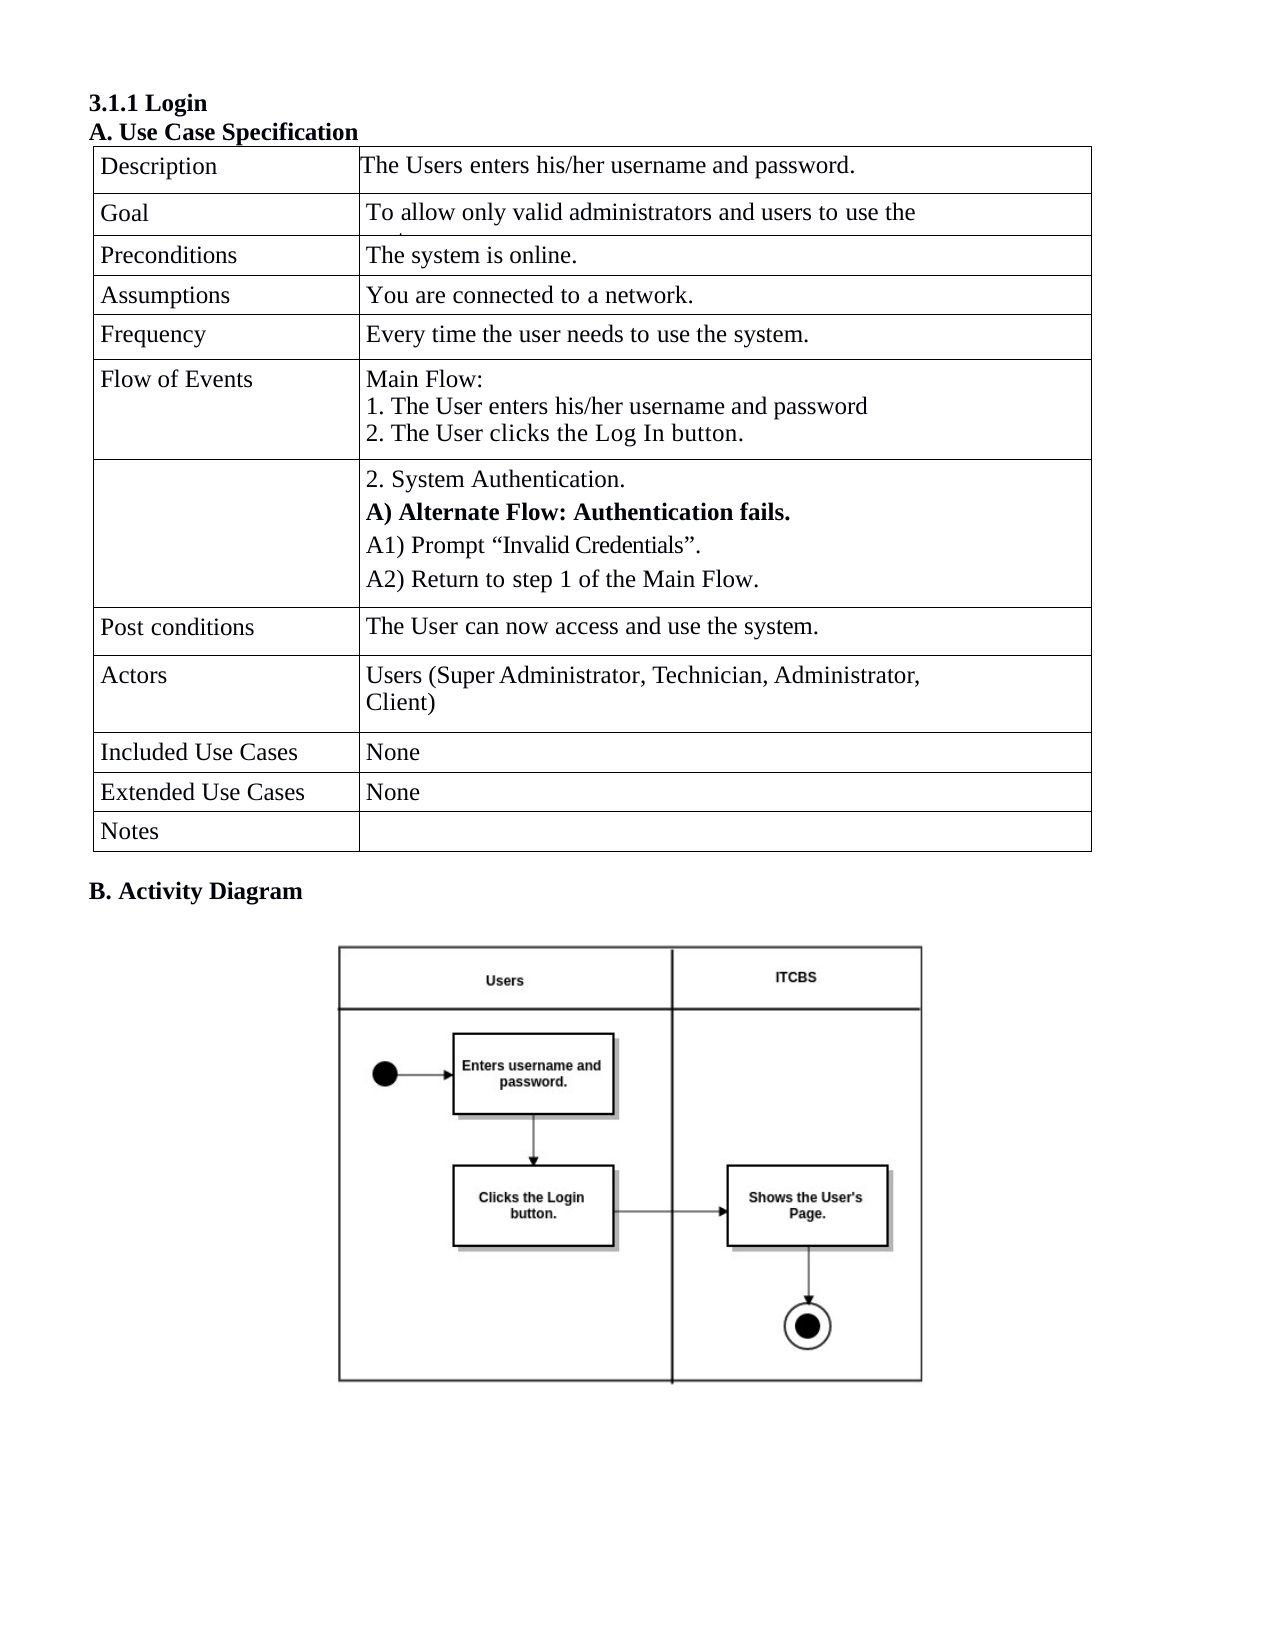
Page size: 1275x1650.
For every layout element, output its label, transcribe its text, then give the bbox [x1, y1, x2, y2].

table_cell Every time the user needs to use the system. [360, 315, 1091, 358]
table_cell The system is online. [360, 236, 1091, 275]
table_header Description [94, 147, 359, 193]
text 3.1.1 Login [88, 88, 1186, 117]
table_cell Included Use Cases [94, 733, 359, 772]
table_cell Notes [94, 812, 359, 851]
table_cell Flow of Events [94, 360, 359, 458]
table_cell 2. System Authentication. A) Alternate Flow: Authentication fails. A1) Prompt “Invalid Credentials”. A2) Return to step 1 of the Main Flow. [360, 460, 1091, 607]
table_cell The User can now access and use the system. [360, 608, 1091, 655]
table_cell [94, 460, 359, 607]
table_cell Assumptions [94, 276, 359, 314]
table_cell Actors [94, 656, 359, 732]
table_cell Main Flow: 1. The User enters his/her username and password 2. The User clicks the Log In button. [360, 360, 1091, 458]
picture [337, 945, 923, 1387]
table_cell Extended Use Cases [94, 773, 359, 811]
table_header The Users enters his/her username and password. [360, 147, 1091, 193]
table_cell To allow only valid administrators and users to use the system. [360, 194, 1091, 235]
subtitle B. Activity Diagram [88, 876, 1186, 905]
table_cell You are connected to a network. [360, 276, 1091, 314]
table_cell None [360, 733, 1091, 772]
table_cell Frequency [94, 315, 359, 358]
table_cell Preconditions [94, 236, 359, 275]
table_cell None [360, 773, 1091, 811]
table_cell Users (Super Administrator, Technician, Administrator, Client) [360, 656, 1091, 732]
text A. Use Case Specification [88, 117, 1186, 146]
table_cell Post conditions [94, 608, 359, 655]
table_cell Goal [94, 194, 359, 235]
table_cell [360, 812, 1091, 851]
